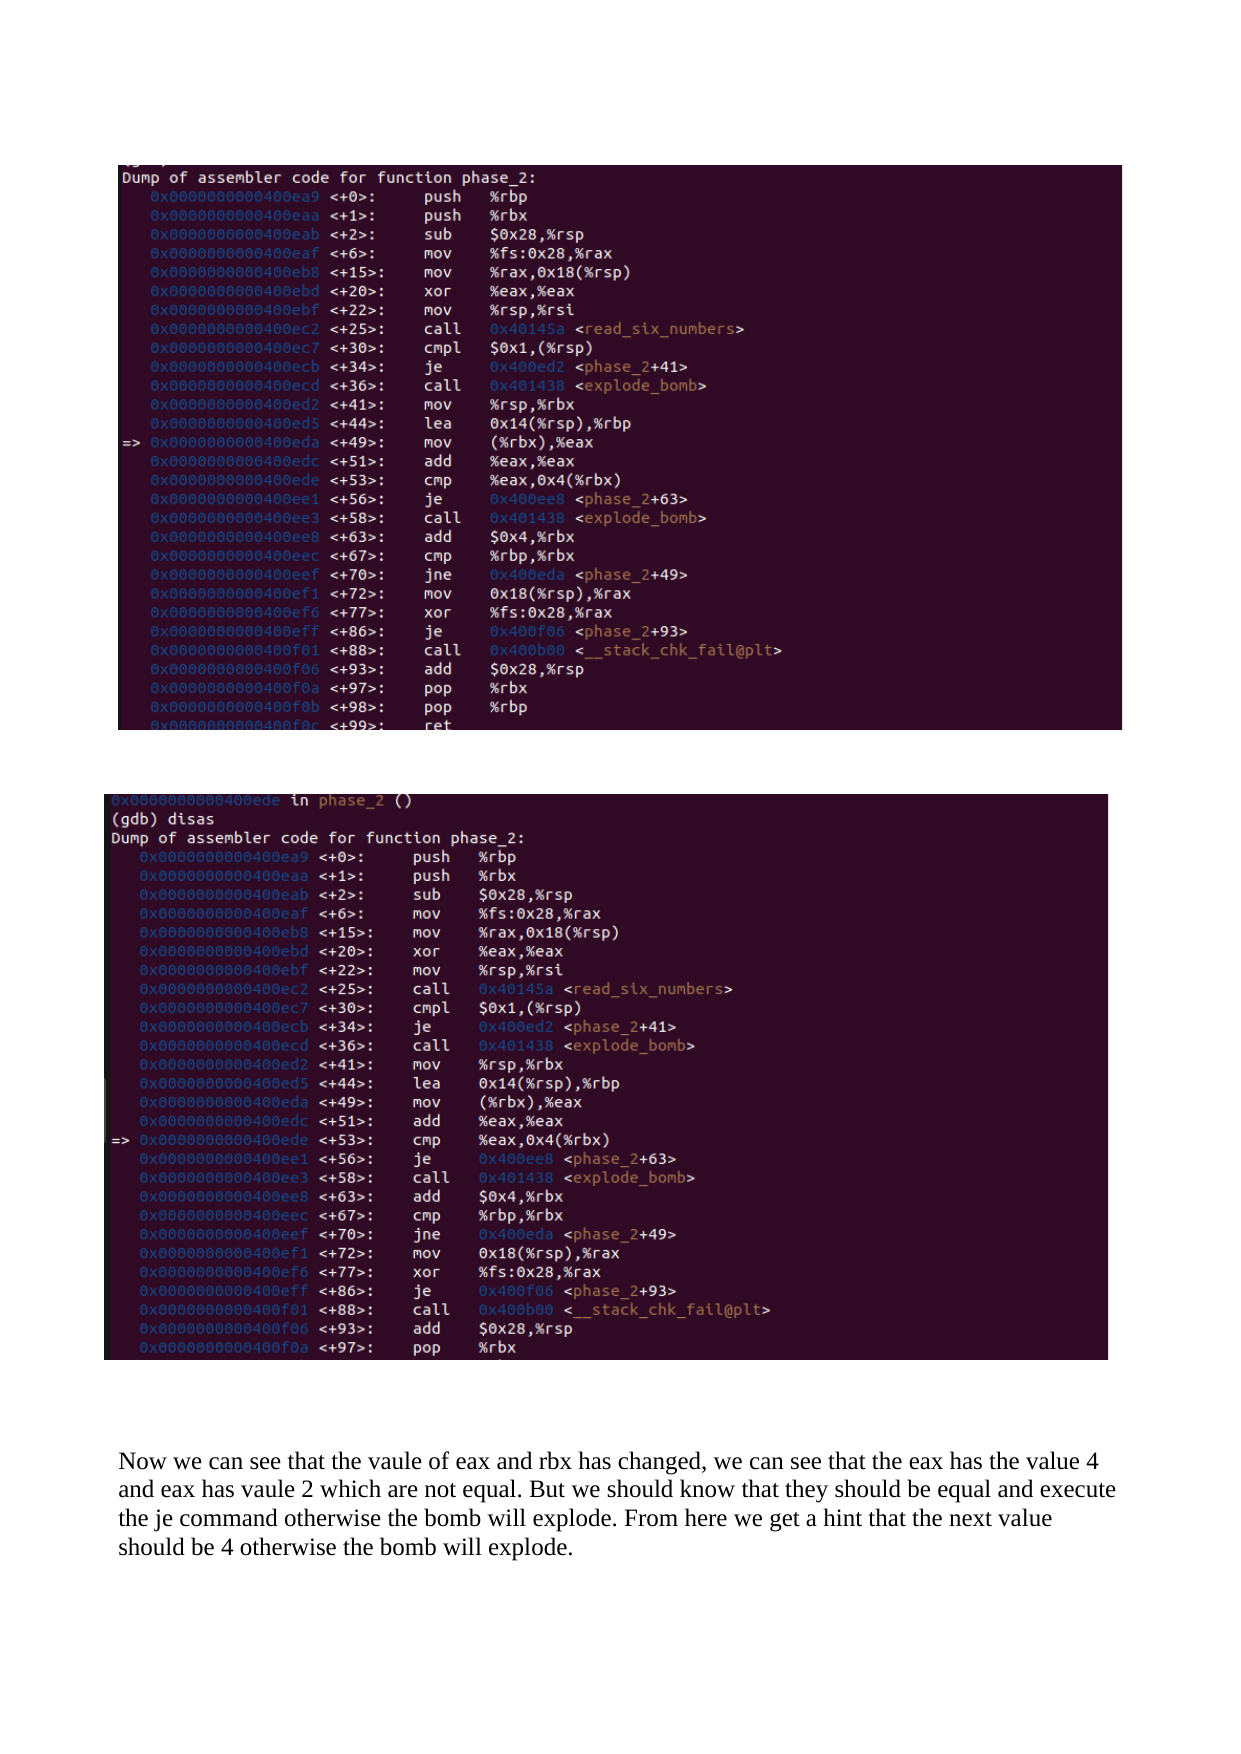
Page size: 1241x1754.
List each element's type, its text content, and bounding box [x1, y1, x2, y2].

text Now we can see that the vaule of eax and rbx has changed, we can see that the eax has the value 4 and eax has vaule 2 which are not equal. But we should know that they should be equal and execute the je command otherwise the bomb will explode. From here we get a hint that the next value should be 4 otherwise the bomb will explode. [118, 1446, 1122, 1561]
picture [118, 165, 1123, 730]
picture [104, 794, 1109, 1360]
